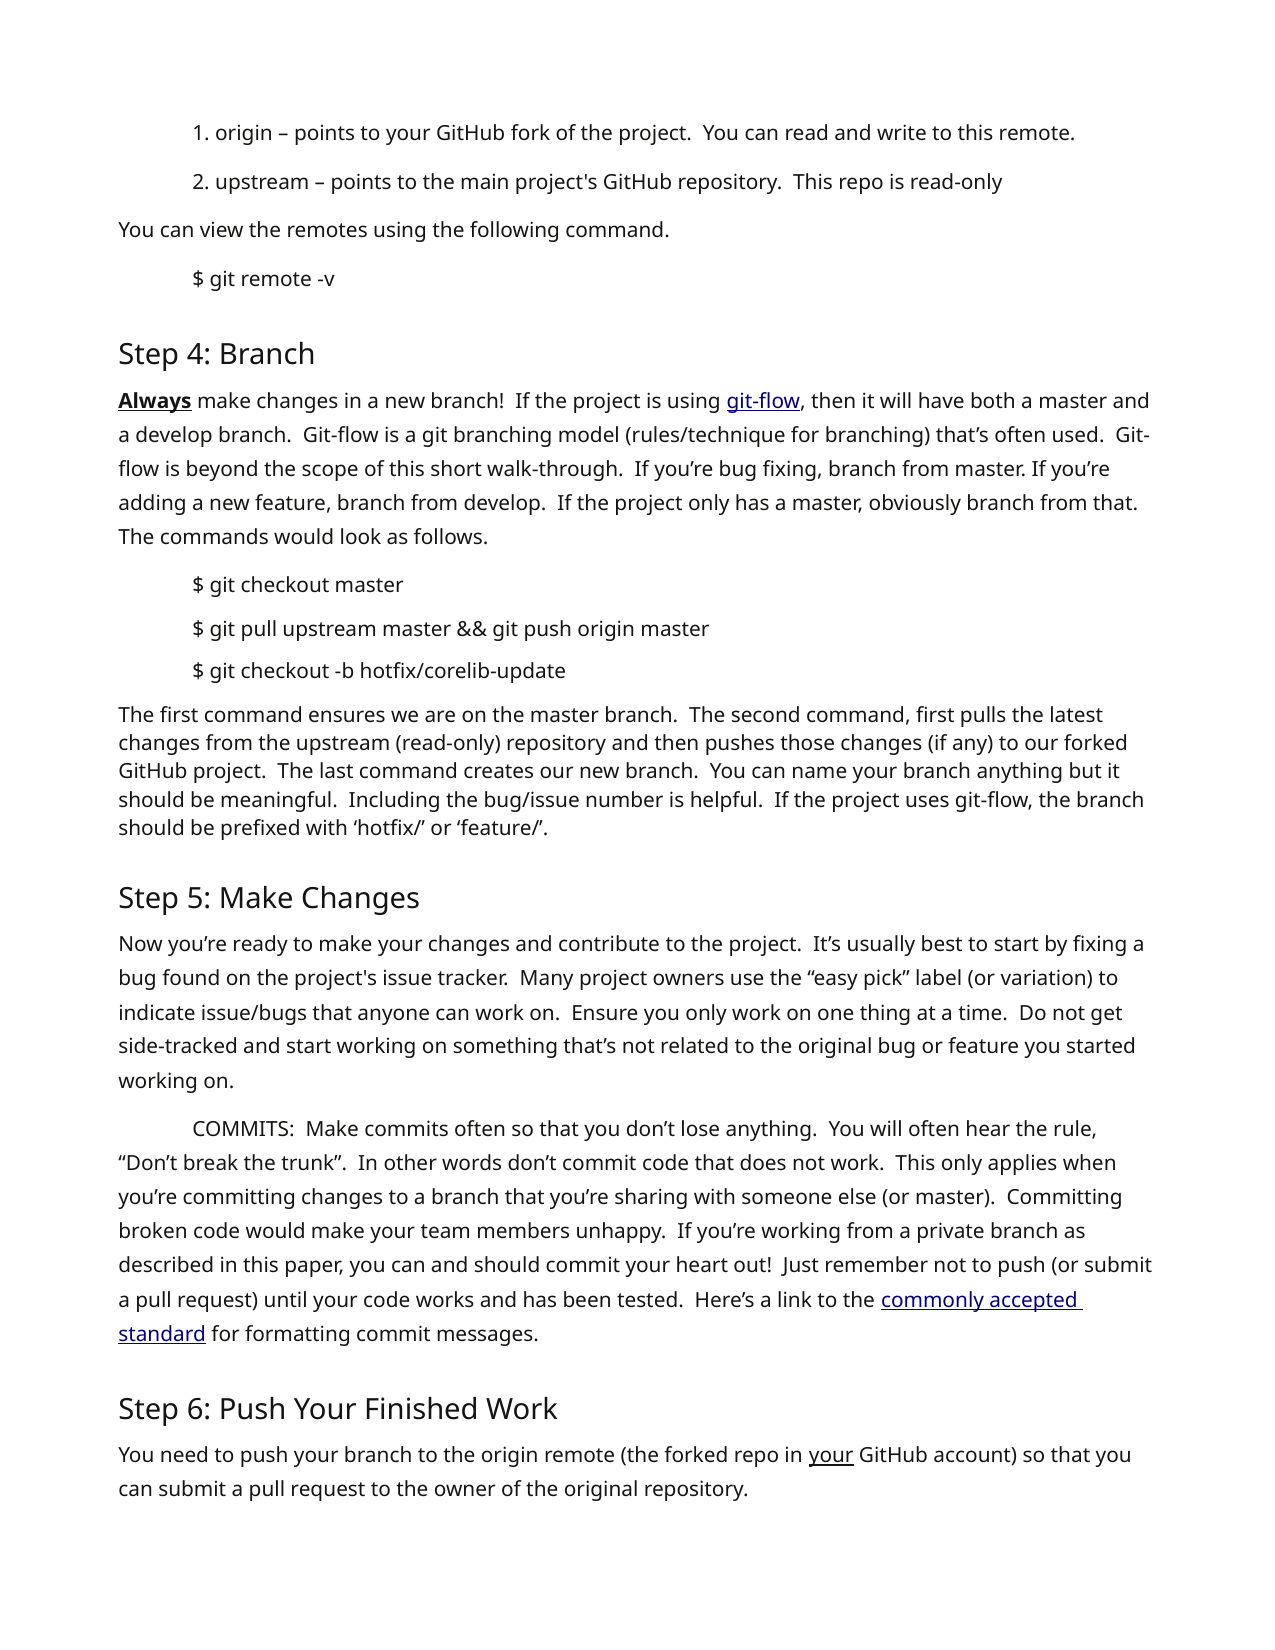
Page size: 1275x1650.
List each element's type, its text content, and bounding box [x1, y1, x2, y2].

subtitle Step 4: Branch [118, 333, 1157, 373]
text $ git checkout -b hotfix/corelib-update [118, 657, 1157, 685]
text You need to push your branch to the origin remote (the forked repo in your GitHub account) so that you can submit a pull request to the owner of the original repository. [118, 1440, 1157, 1503]
text $ git pull upstream master && git push origin master [118, 614, 1157, 642]
text Always make changes in a new branch! If the project is using git-flow, then it will have both a master and a develop branch. Git-flow is a git branching model (rules/technique for branching) that’s often used. Git-flow is beyond the scope of this short walk-through. If you’re bug fixing, branch from master. If you’re adding a new feature, branch from develop. If the project only has a master, obviously branch from that. The commands would look as follows. [118, 386, 1157, 550]
text $ git remote -v [118, 264, 1157, 292]
text The first command ensures we are on the master branch. The second command, first pulls the latest changes from the upstream (read-only) repository and then pushes those changes (if any) to our forked GitHub project. The last command creates our new branch. You can name your branch anything but it should be meaningful. Including the bug/issue number is helpful. If the project uses git-flow, the branch should be prefixed with ‘hotfix/’ or ‘feature/’. [118, 700, 1157, 842]
subtitle Step 5: Make Changes [118, 877, 1157, 917]
subtitle Step 6: Push Your Finished Work [118, 1388, 1157, 1428]
text 1. origin – points to your GitHub fork of the project. You can read and write to this remote. [118, 118, 1157, 147]
text You can view the remotes using the following command. [118, 215, 1157, 244]
text $ git checkout master [118, 571, 1157, 599]
text COMMITS: Make commits often so that you don’t lose anything. You will often hear the rule, “Don’t break the trunk”. In other words don’t commit code that does not work. This only applies when you’re committing changes to a branch that you’re sharing with someone else (or master). Committing broken code would make your team members unhappy. If you’re working from a private branch as described in this paper, you can and should commit your heart out! Just remember not to push (or submit a pull request) until your code works and has been tested. Here’s a link to the commonly accepted standard for formatting commit messages. [118, 1114, 1157, 1347]
text Now you’re ready to make your changes and contribute to the project. It’s usually best to start by fixing a bug found on the project's issue tracker. Many project owners use the “easy pick” label (or variation) to indicate issue/bugs that anyone can work on. Ensure you only work on one thing at a time. Do not get side-tracked and start working on something that’s not related to the original bug or feature you started working on. [118, 929, 1157, 1094]
text 2. upstream – points to the main project's GitHub repository. This repo is read-only [118, 167, 1157, 195]
